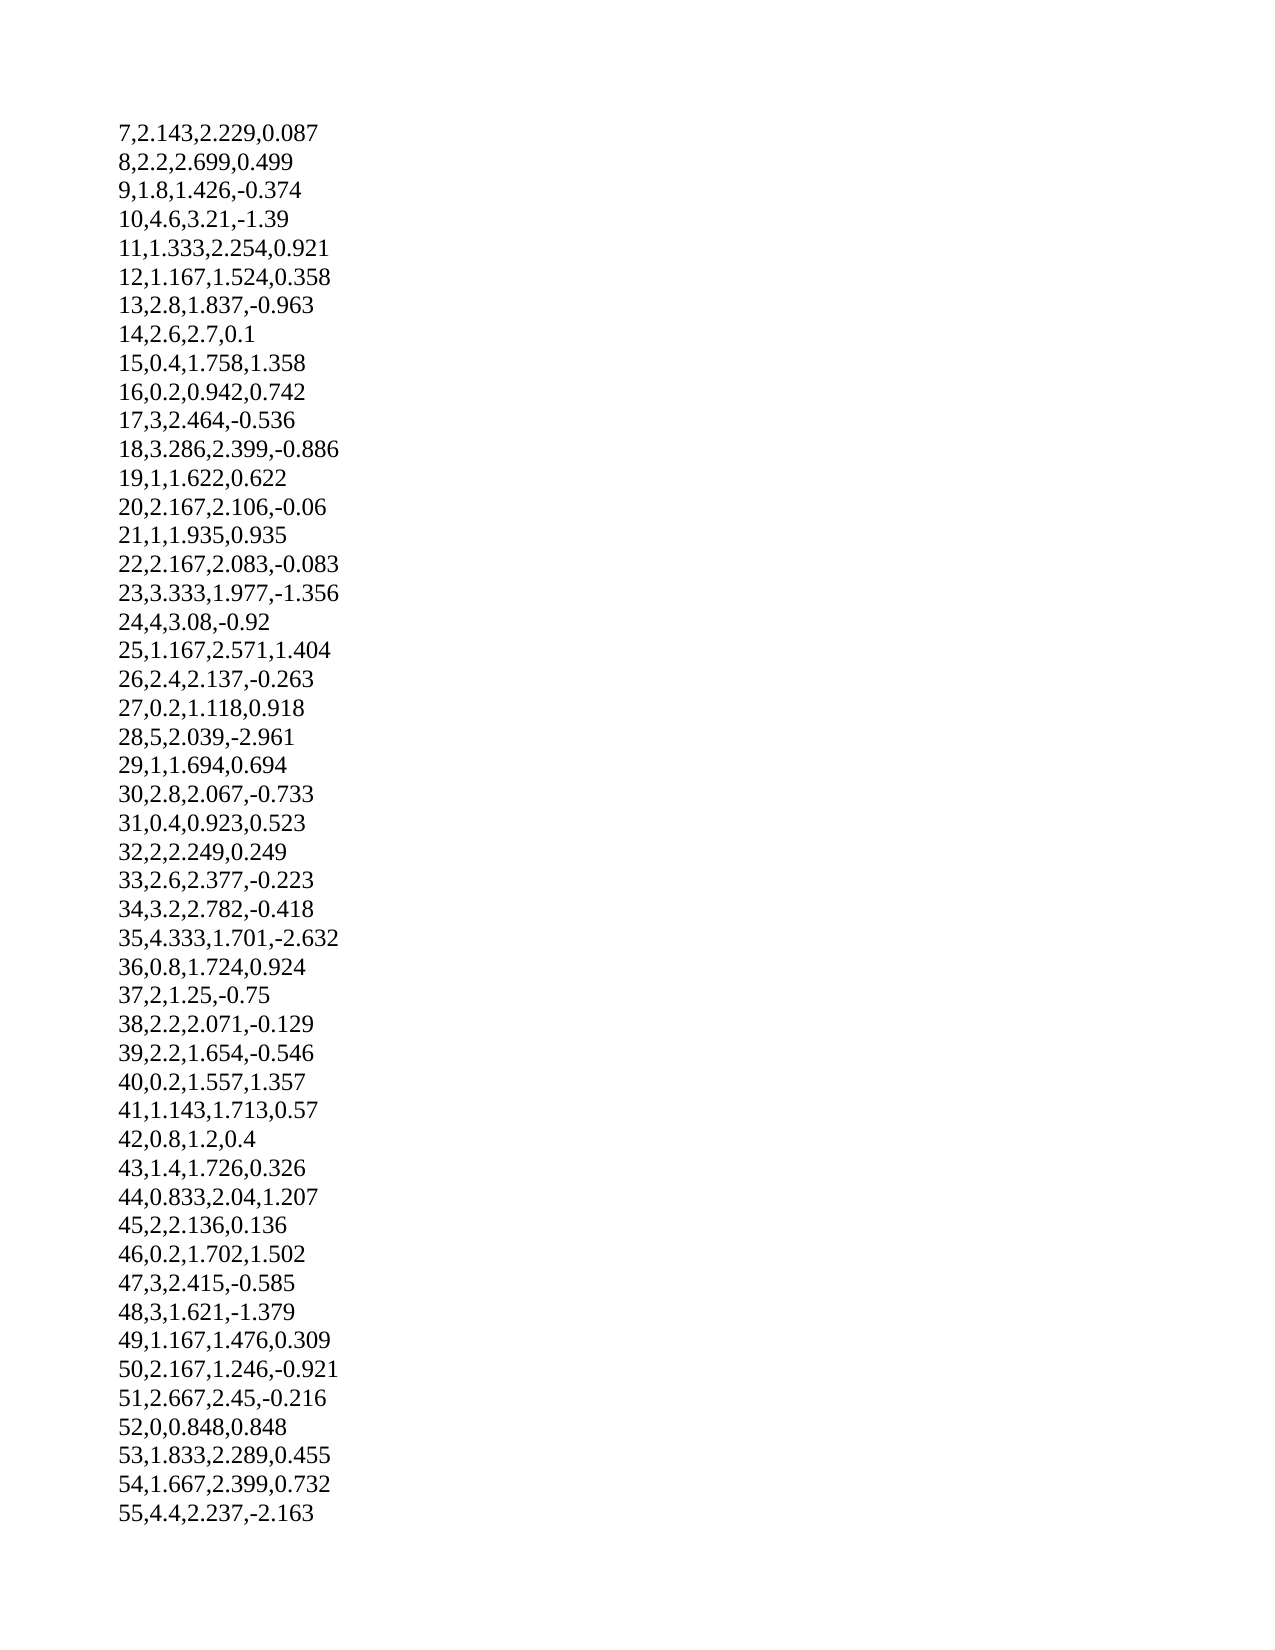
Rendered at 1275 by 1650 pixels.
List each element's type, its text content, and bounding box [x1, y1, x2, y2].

text 31,0.4,0.923,0.523 [118, 808, 1157, 837]
text 50,2.167,1.246,-0.921 [118, 1354, 1157, 1383]
text 26,2.4,2.137,-0.263 [118, 664, 1157, 693]
text 38,2.2,2.071,-0.129 [118, 1009, 1157, 1038]
text 9,1.8,1.426,-0.374 [118, 176, 1157, 204]
text 46,0.2,1.702,1.502 [118, 1239, 1157, 1268]
text 49,1.167,1.476,0.309 [118, 1326, 1157, 1354]
text 28,5,2.039,-2.961 [118, 722, 1157, 751]
text 10,4.6,3.21,-1.39 [118, 204, 1157, 233]
text 23,3.333,1.977,-1.356 [118, 578, 1157, 607]
text 37,2,1.25,-0.75 [118, 981, 1157, 1009]
text 35,4.333,1.701,-2.632 [118, 923, 1157, 952]
text 20,2.167,2.106,-0.06 [118, 492, 1157, 521]
text 21,1,1.935,0.935 [118, 521, 1157, 549]
text 45,2,2.136,0.136 [118, 1211, 1157, 1239]
text 36,0.8,1.724,0.924 [118, 952, 1157, 981]
text 7,2.143,2.229,0.087 [118, 118, 1157, 147]
text 55,4.4,2.237,-2.163 [118, 1498, 1157, 1527]
text 42,0.8,1.2,0.4 [118, 1124, 1157, 1153]
text 54,1.667,2.399,0.732 [118, 1469, 1157, 1498]
text 27,0.2,1.118,0.918 [118, 693, 1157, 722]
text 8,2.2,2.699,0.499 [118, 147, 1157, 176]
text 15,0.4,1.758,1.358 [118, 348, 1157, 377]
text 25,1.167,2.571,1.404 [118, 636, 1157, 664]
text 51,2.667,2.45,-0.216 [118, 1383, 1157, 1412]
text 47,3,2.415,-0.585 [118, 1268, 1157, 1297]
text 43,1.4,1.726,0.326 [118, 1153, 1157, 1182]
text 44,0.833,2.04,1.207 [118, 1182, 1157, 1211]
text 40,0.2,1.557,1.357 [118, 1067, 1157, 1096]
text 34,3.2,2.782,-0.418 [118, 894, 1157, 923]
text 33,2.6,2.377,-0.223 [118, 866, 1157, 894]
text 41,1.143,1.713,0.57 [118, 1096, 1157, 1124]
text 53,1.833,2.289,0.455 [118, 1441, 1157, 1469]
text 18,3.286,2.399,-0.886 [118, 434, 1157, 463]
text 17,3,2.464,-0.536 [118, 406, 1157, 434]
text 32,2,2.249,0.249 [118, 837, 1157, 866]
text 52,0,0.848,0.848 [118, 1412, 1157, 1441]
text 24,4,3.08,-0.92 [118, 607, 1157, 636]
text 14,2.6,2.7,0.1 [118, 319, 1157, 348]
text 48,3,1.621,-1.379 [118, 1297, 1157, 1326]
text 16,0.2,0.942,0.742 [118, 377, 1157, 406]
text 11,1.333,2.254,0.921 [118, 233, 1157, 262]
text 22,2.167,2.083,-0.083 [118, 549, 1157, 578]
text 29,1,1.694,0.694 [118, 751, 1157, 779]
text 13,2.8,1.837,-0.963 [118, 291, 1157, 319]
text 12,1.167,1.524,0.358 [118, 262, 1157, 291]
text 30,2.8,2.067,-0.733 [118, 779, 1157, 808]
text 19,1,1.622,0.622 [118, 463, 1157, 492]
text 39,2.2,1.654,-0.546 [118, 1038, 1157, 1067]
